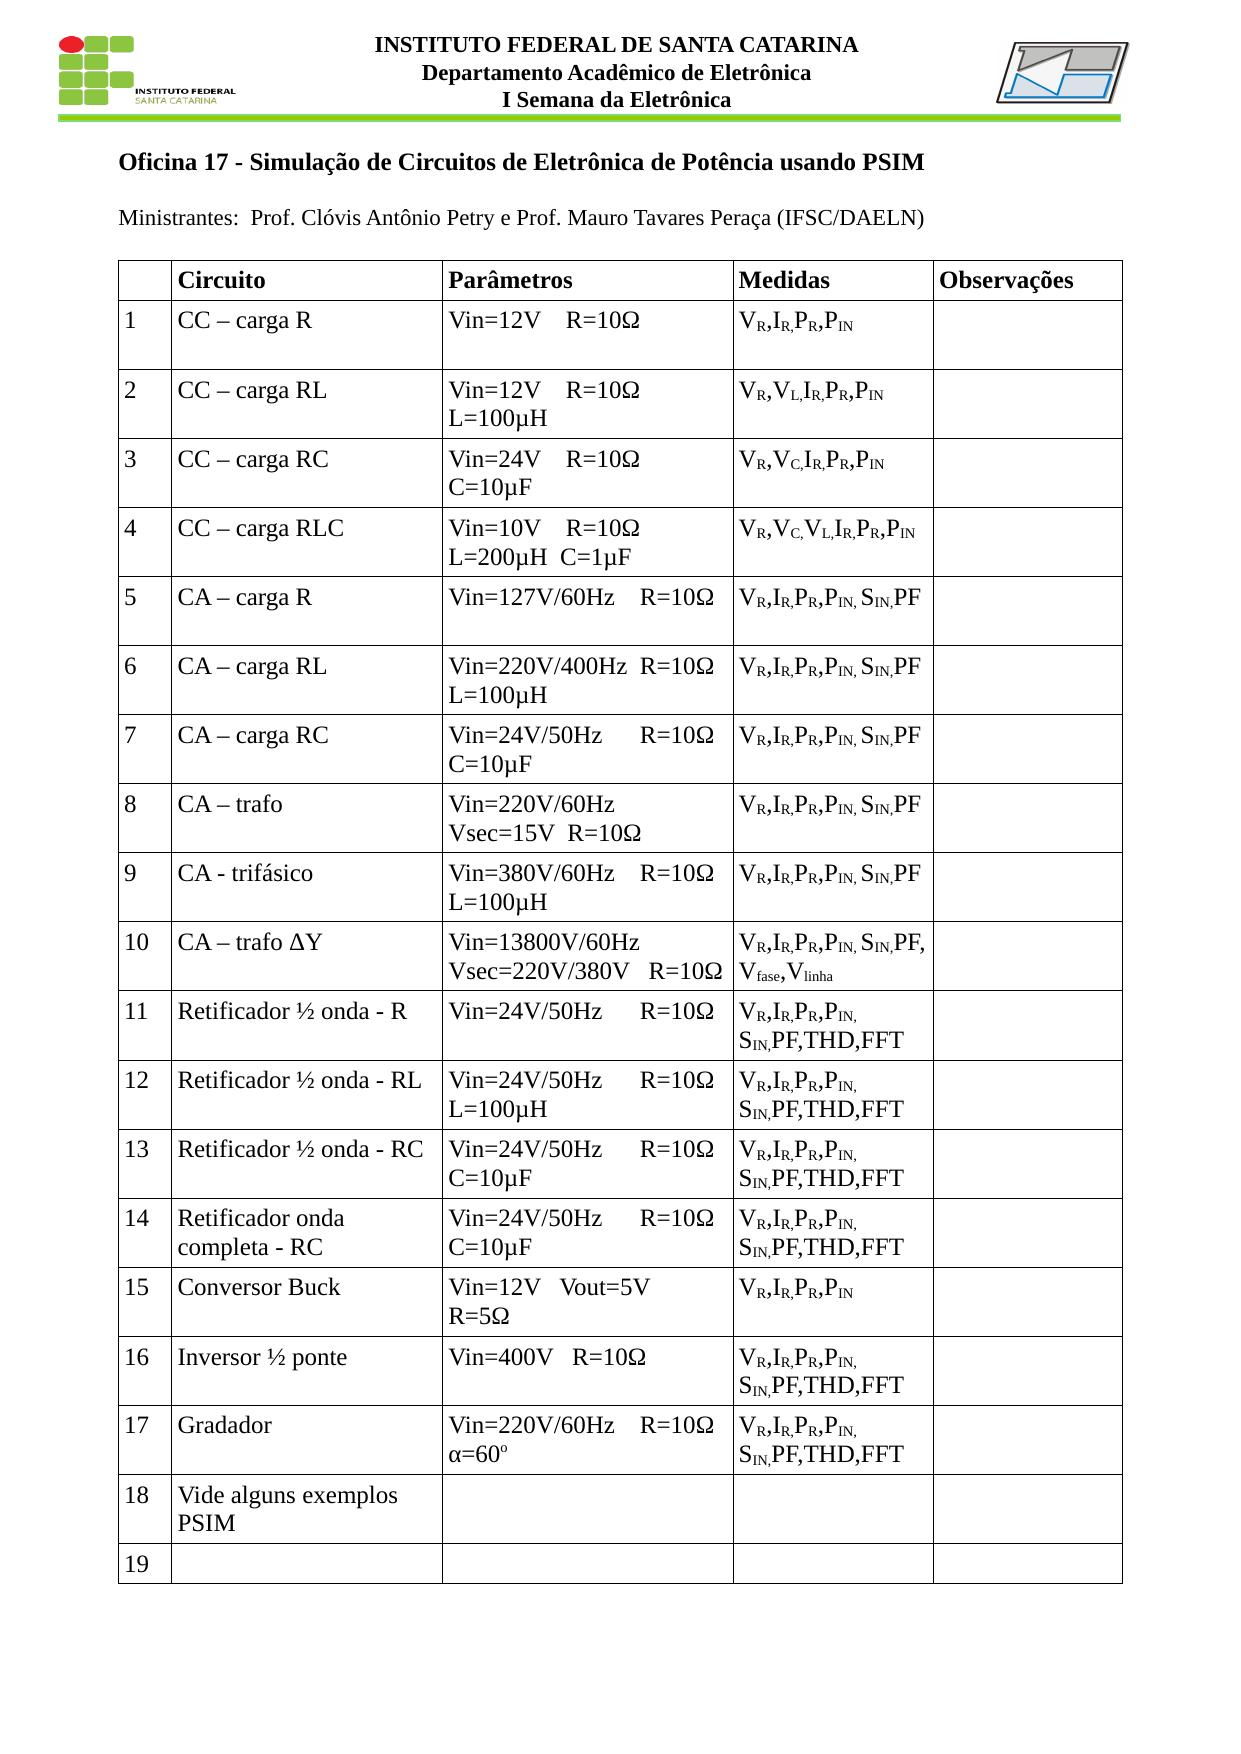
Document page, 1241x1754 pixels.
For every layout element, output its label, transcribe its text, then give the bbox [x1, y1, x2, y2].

table_cell VR,IR,PR,PIN, SIN,PF [734, 577, 933, 645]
table_cell CA – carga RC [172, 715, 442, 783]
table_cell 2 [119, 370, 171, 438]
table_cell Vin=24V/50Hz R=10Ω C=10µF [443, 1130, 733, 1198]
table_cell CC – carga RLC [172, 508, 442, 576]
table_cell Vin=220V/60Hz Vsec=15V R=10Ω [443, 784, 733, 852]
table_header Circuito [172, 261, 442, 300]
text Oficina 17 - Simulação de Circuitos de Eletrônica de Potência usando PSIM [118, 147, 1122, 176]
table_cell Vin=24V/50Hz R=10Ω L=100µH [443, 1061, 733, 1128]
table_cell 17 [119, 1406, 171, 1474]
table_cell Gradador [172, 1406, 442, 1474]
table_cell [934, 370, 1122, 438]
table_cell [934, 1475, 1122, 1543]
table_cell [934, 1061, 1122, 1128]
table_cell VR,VC,IR,PR,PIN [734, 439, 933, 507]
table_header Parâmetros [443, 261, 733, 300]
table_cell [934, 301, 1122, 369]
table_cell [934, 1130, 1122, 1198]
table_cell Vin=220V/60Hz R=10Ω α=60o [443, 1406, 733, 1474]
table_cell Vin=24V/50Hz R=10Ω C=10µF [443, 715, 733, 783]
table_cell [734, 1475, 933, 1543]
table_cell [934, 991, 1122, 1059]
table_cell Vin=220V/400Hz R=10Ω L=100µH [443, 646, 733, 714]
table_cell VR,IR,PR,PIN [734, 301, 933, 369]
table_cell 15 [119, 1268, 171, 1336]
table_cell [934, 1268, 1122, 1336]
table_cell 11 [119, 991, 171, 1059]
table_cell VR,VL,IR,PR,PIN [734, 370, 933, 438]
table_cell VR,IR,PR,PIN, SIN,PF [734, 715, 933, 783]
table_cell Vin=400V R=10Ω [443, 1337, 733, 1405]
table_cell Retificador ½ onda - RC [172, 1130, 442, 1198]
text Ministrantes: Prof. Clóvis Antônio Petry e Prof. Mauro Tavares Peraça (IFSC/DAELN) [118, 204, 1122, 231]
table_cell 13 [119, 1130, 171, 1198]
table_cell CC – carga RL [172, 370, 442, 438]
table_cell [734, 1544, 933, 1583]
table_cell 4 [119, 508, 171, 576]
table_cell 14 [119, 1199, 171, 1267]
table_cell Vin=12V Vout=5V R=5Ω [443, 1268, 733, 1336]
picture [996, 42, 1130, 104]
table_cell [934, 1544, 1122, 1583]
table_cell 7 [119, 715, 171, 783]
table_cell 5 [119, 577, 171, 645]
table_cell 8 [119, 784, 171, 852]
table_cell Retificador onda completa - RC [172, 1199, 442, 1267]
table_cell 16 [119, 1337, 171, 1405]
table_cell CA – trafo [172, 784, 442, 852]
table_cell Vin=24V/50Hz R=10Ω [443, 991, 733, 1059]
table_cell Vin=127V/60Hz R=10Ω [443, 577, 733, 645]
table_cell Inversor ½ ponte [172, 1337, 442, 1405]
table_cell CC – carga RC [172, 439, 442, 507]
table_cell Retificador ½ onda - RL [172, 1061, 442, 1128]
table_cell Retificador ½ onda - R [172, 991, 442, 1059]
table_cell VR,IR,PR,PIN, SIN,PF,THD,FFT [734, 1199, 933, 1267]
table_cell VR,IR,PR,PIN, SIN,PF, Vfase,Vlinha [734, 922, 933, 990]
table_cell CC – carga R [172, 301, 442, 369]
table_cell [934, 784, 1122, 852]
table_cell [934, 853, 1122, 921]
table_cell CA – carga R [172, 577, 442, 645]
table_cell Vin=12V R=10Ω [443, 301, 733, 369]
table_cell Vide alguns exemplos PSIM [172, 1475, 442, 1543]
table_cell VR,IR,PR,PIN, SIN,PF [734, 853, 933, 921]
table_cell 18 [119, 1475, 171, 1543]
table_cell VR,IR,PR,PIN, SIN,PF,THD,FFT [734, 1130, 933, 1198]
table_cell VR,IR,PR,PIN, SIN,PF,THD,FFT [734, 1061, 933, 1128]
table_cell VR,IR,PR,PIN, SIN,PF,THD,FFT [734, 991, 933, 1059]
table_cell [934, 646, 1122, 714]
table_cell [172, 1544, 442, 1583]
table_cell [934, 1337, 1122, 1405]
table_cell [443, 1475, 733, 1543]
table_cell VR,IR,PR,PIN [734, 1268, 933, 1336]
table_cell Vin=24V/50Hz R=10Ω C=10µF [443, 1199, 733, 1267]
table_cell CA – trafo ΔY [172, 922, 442, 990]
table_header Medidas [734, 261, 933, 300]
table_cell 19 [119, 1544, 171, 1583]
table_cell 1 [119, 301, 171, 369]
table_header Observações [934, 261, 1122, 300]
table_cell [934, 577, 1122, 645]
table_cell VR,IR,PR,PIN, SIN,PF [734, 784, 933, 852]
table_cell [934, 922, 1122, 990]
table_cell 9 [119, 853, 171, 921]
picture [59, 36, 236, 105]
table_cell CA – carga RL [172, 646, 442, 714]
table_cell 6 [119, 646, 171, 714]
table_cell 3 [119, 439, 171, 507]
table_cell Vin=24V R=10Ω C=10µF [443, 439, 733, 507]
table_cell Vin=10V R=10Ω L=200µH C=1µF [443, 508, 733, 576]
table_cell VR,IR,PR,PIN, SIN,PF,THD,FFT [734, 1337, 933, 1405]
table_cell CA - trifásico [172, 853, 442, 921]
table_header [119, 261, 171, 300]
table_cell VR,IR,PR,PIN, SIN,PF [734, 646, 933, 714]
table_cell Vin=380V/60Hz R=10Ω L=100µH [443, 853, 733, 921]
table_cell [934, 715, 1122, 783]
table_cell Conversor Buck [172, 1268, 442, 1336]
table_cell [934, 439, 1122, 507]
table_cell VR,IR,PR,PIN, SIN,PF,THD,FFT [734, 1406, 933, 1474]
table_cell 10 [119, 922, 171, 990]
table_cell Vin=12V R=10Ω L=100µH [443, 370, 733, 438]
table_cell [934, 508, 1122, 576]
table_cell [934, 1199, 1122, 1267]
table_cell [443, 1544, 733, 1583]
table_cell Vin=13800V/60Hz Vsec=220V/380V R=10Ω [443, 922, 733, 990]
table_cell 12 [119, 1061, 171, 1128]
table_cell [934, 1406, 1122, 1474]
table_cell VR,VC,VL,IR,PR,PIN [734, 508, 933, 576]
